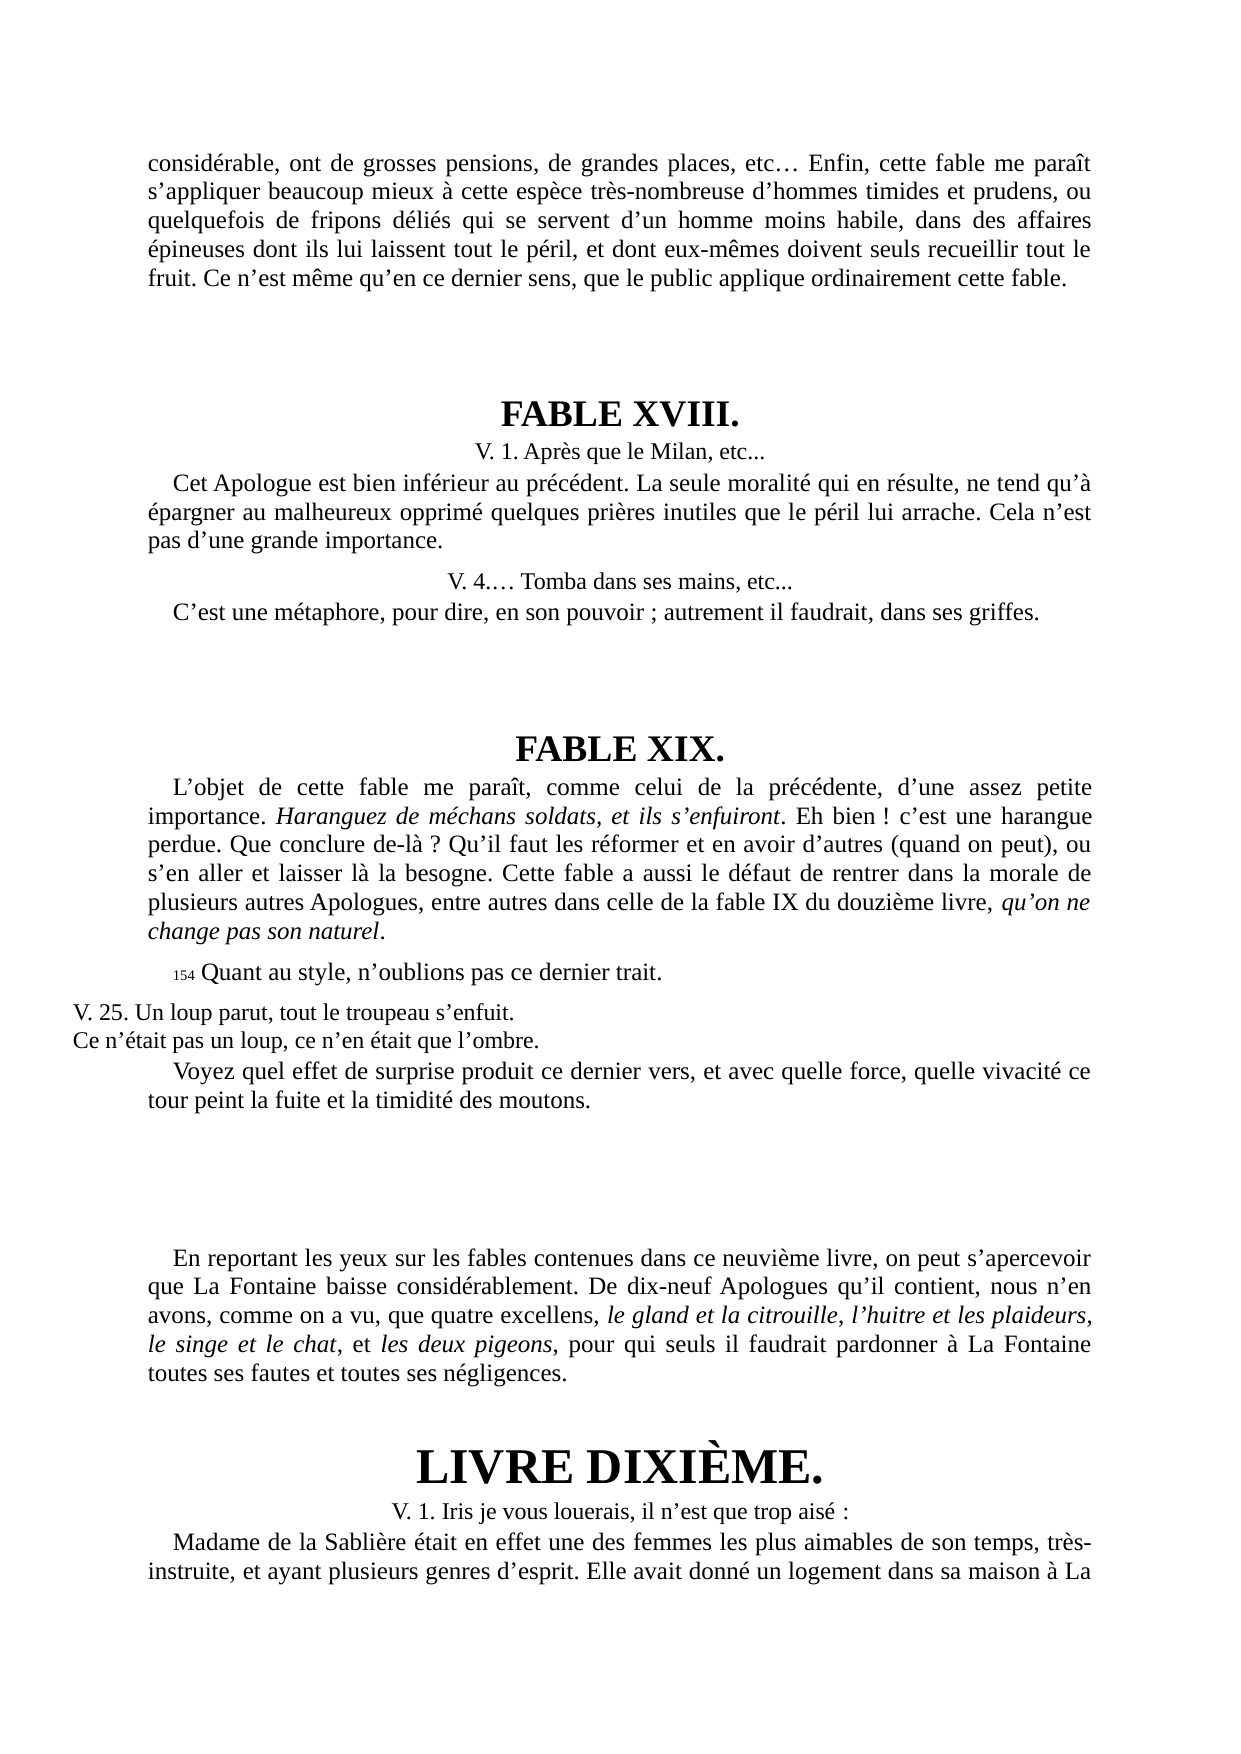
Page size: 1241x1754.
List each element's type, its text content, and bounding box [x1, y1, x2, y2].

text V. 25. Un loup parut, tout le troupeau s’enfuit. [73, 998, 1093, 1026]
text 154 Quant au style, n’oublions pas ce dernier trait. [148, 957, 1093, 986]
text Voyez quel effet de surprise produit ce dernier vers, et avec quelle force, quelle vivacité ce tour peint la fuite et la timidité des moutons. [148, 1056, 1093, 1114]
text C’est une métaphore, pour dire, en son pouvoir ; autrement il faudrait, dans ses griffes. [148, 597, 1093, 626]
text Cet Apologue est bien inférieur au précédent. La seule moralité qui en résulte, ne tend qu’à épargner au malheureux opprimé quelques prières inutiles que le péril lui arrache. Cela n’est pas d’une grande importance. [148, 468, 1093, 554]
text En reportant les yeux sur les fables contenues dans ce neuvième livre, on peut s’apercevoir que La Fontaine baisse considérablement. De dix-neuf Apologues qu’il contient, nous n’en avons, comme on a vu, que quatre excellens, le gland et la citrouille, l’huitre et les plaideurs, le singe et le chat, et les deux pigeons, pour qui seuls il faudrait pardonner à La Fontaine toutes ses fautes et toutes ses négligences. [148, 1243, 1093, 1386]
text V. 1. Après que le Milan, etc... [148, 437, 1093, 465]
text Ce n’était pas un loup, ce n’en était que l’ombre. [73, 1026, 1093, 1053]
text V. 1. Iris je vous louerais, il n’est que trop aisé : [148, 1497, 1093, 1524]
text Madame de la Sablière était en effet une des femmes les plus aimables de son temps, très-instruite, et ayant plusieurs genres d’esprit. Elle avait donné un logement dans sa maison à La [148, 1527, 1093, 1585]
subtitle FABLE XVIII. [148, 391, 1093, 434]
subtitle LIVRE DIXIÈME. [148, 1436, 1093, 1494]
text V. 4.… Tomba dans ses mains, etc... [148, 567, 1093, 594]
subtitle FABLE XIX. [148, 726, 1093, 769]
text L’objet de cette fable me paraît, comme celui de la précédente, d’une assez petite importance. Haranguez de méchans soldats, et ils s’enfuiront. Eh bien ! c’est une harangue perdue. Que conclure de-là ? Qu’il faut les réformer et en avoir d’autres (quand on peut), ou s’en aller et laisser là la besogne. Cette fable a aussi le défaut de rentrer dans la morale de plusieurs autres Apologues, entre autres dans celle de la fable IX du douzième livre, qu’on ne change pas son naturel. [148, 772, 1093, 944]
text considérable, ont de grosses pensions, de grandes places, etc… Enfin, cette fable me paraît s’appliquer beaucoup mieux à cette espèce très-nombreuse d’hommes timides et prudens, ou quelquefois de fripons déliés qui se servent d’un homme moins habile, dans des affaires épineuses dont ils lui laissent tout le péril, et dont eux-mêmes doivent seuls recueillir tout le fruit. Ce n’est même qu’en ce dernier sens, que le public applique ordinairement cette fable. [148, 148, 1093, 291]
